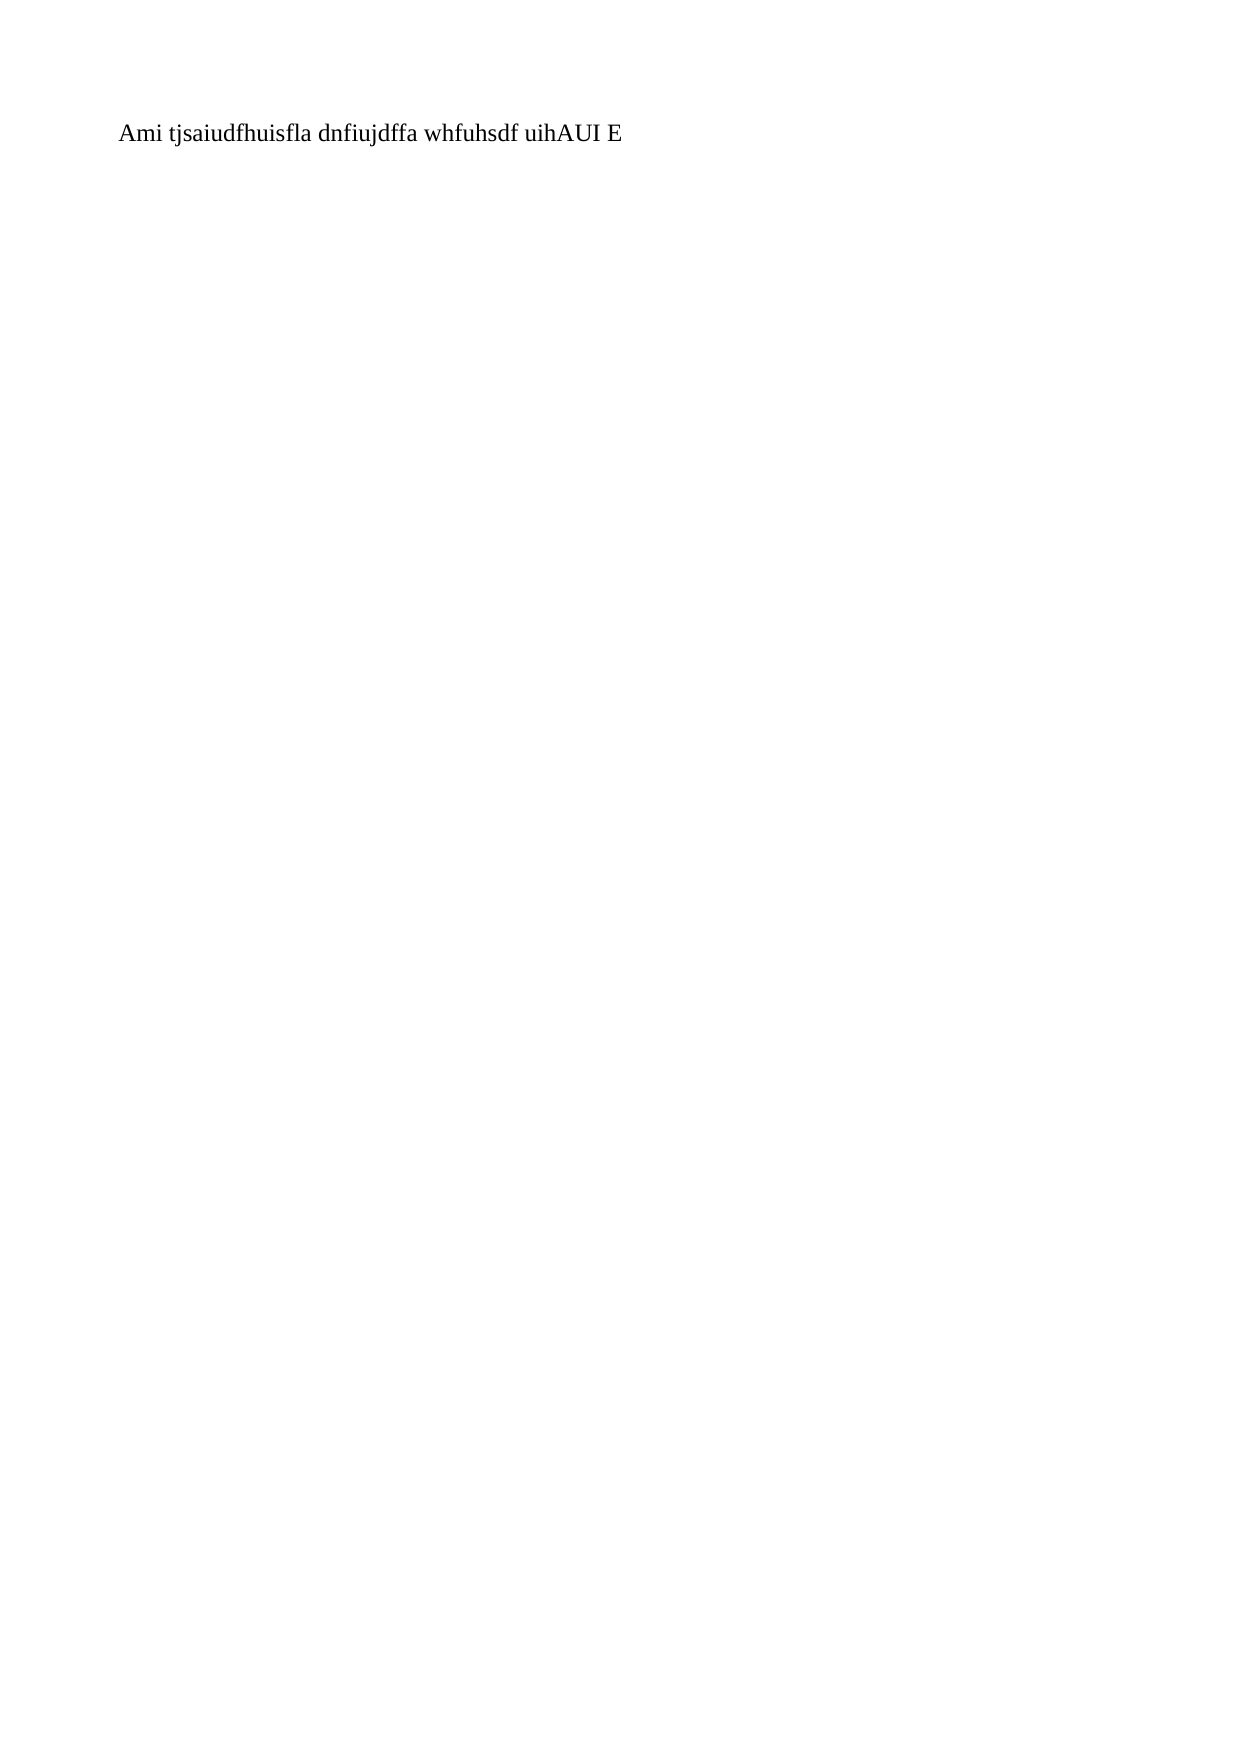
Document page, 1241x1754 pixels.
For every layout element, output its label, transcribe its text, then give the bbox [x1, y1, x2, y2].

text Ami tjsaiudfhuisfla dnfiujdffa whfuhsdf uihAUI E [118, 118, 1122, 147]
